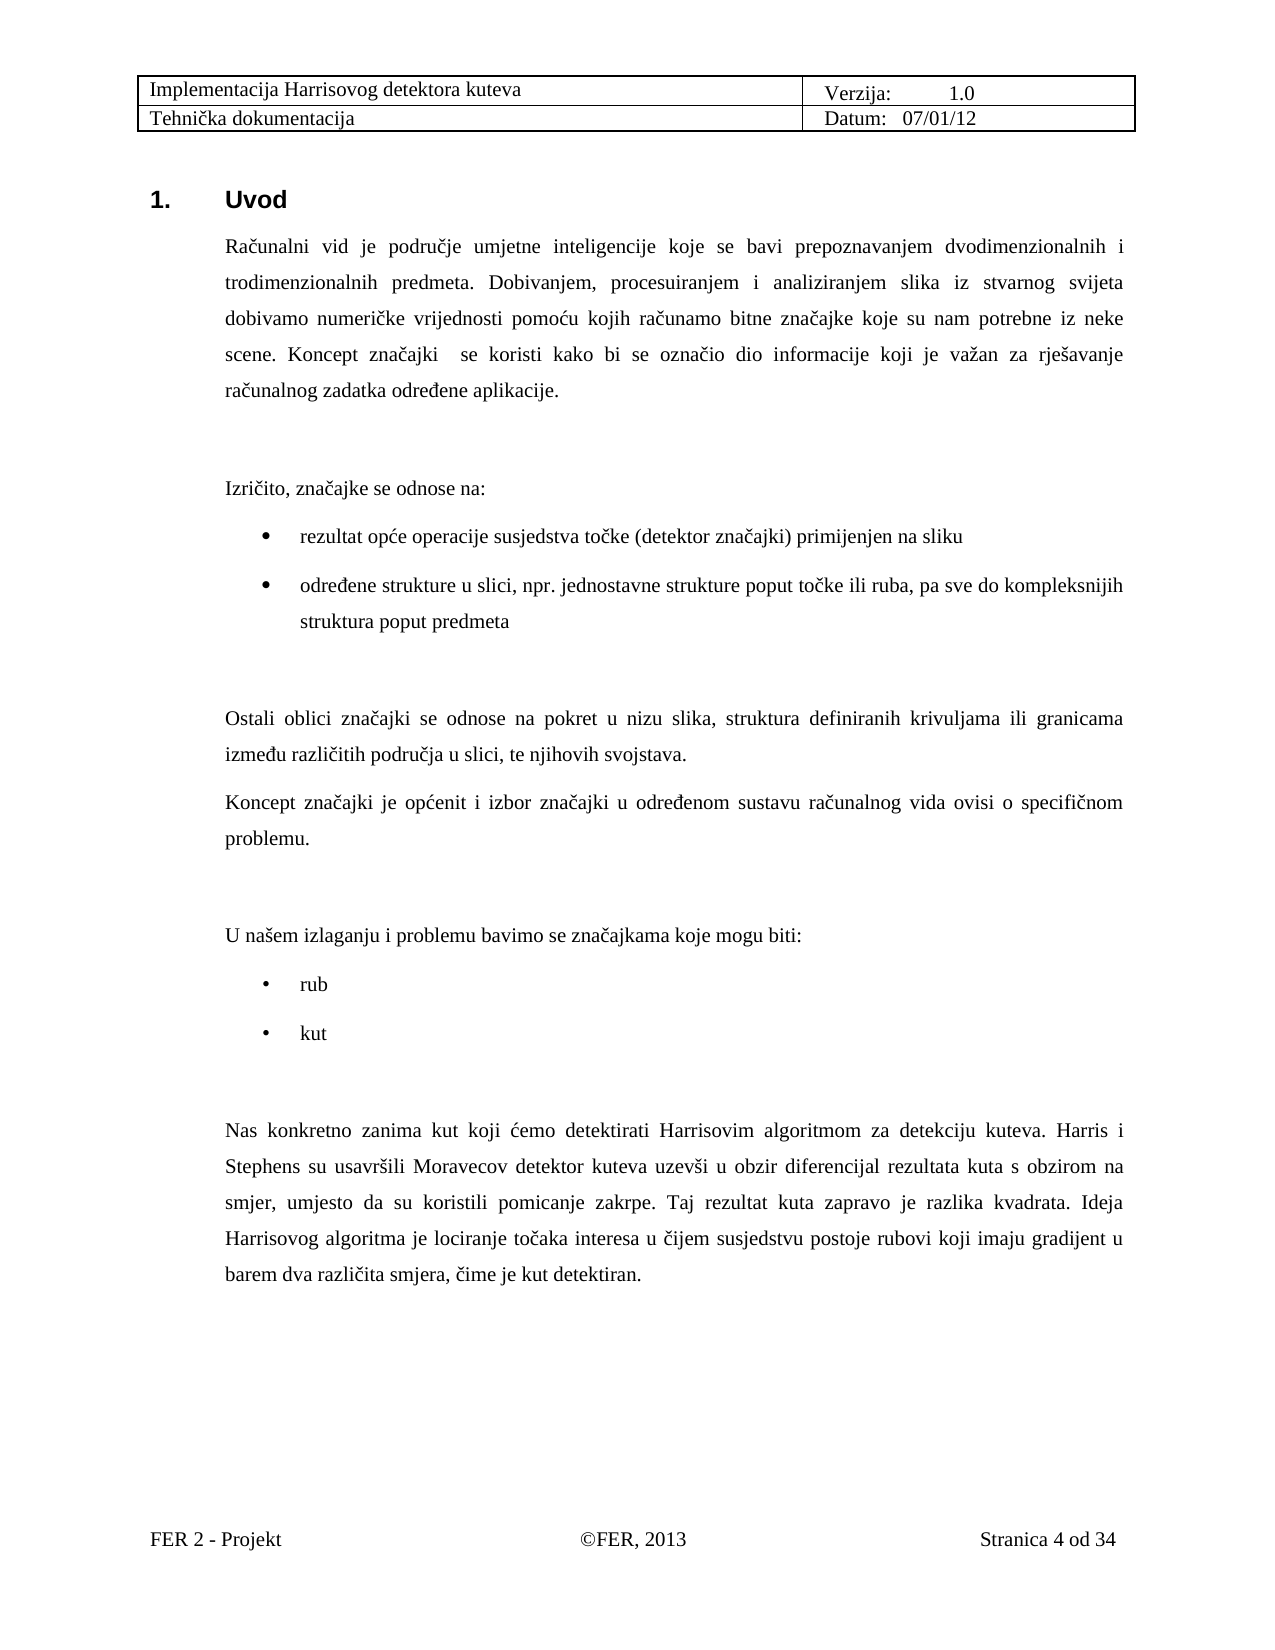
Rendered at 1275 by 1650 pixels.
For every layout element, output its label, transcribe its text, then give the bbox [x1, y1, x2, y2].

list rub [262, 972, 1125, 996]
list određene strukture u slici, npr. jednostavne strukture poput točke ili ruba, pa sve do kompleksnijih struktura poput predmeta [262, 572, 1125, 633]
list rezultat opće operacije susjedstva točke (detektor značajki) primijenjen na sliku [262, 524, 1125, 548]
text Koncept značajki je općenit i izbor značajki u određenom sustavu računalnog vida ovisi o specifičnom problemu. [225, 790, 1125, 850]
text Izričito, značajke se odnose na: [225, 475, 1125, 499]
text Ostali oblici značajki se odnose na pokret u nizu slika, struktura definiranih krivuljama ili granicama između različitih područja u slici, te njihovih svojstava. [225, 706, 1125, 766]
text Nas konkretno zanima kut koji ćemo detektirati Harrisovim algoritmom za detekciju kuteva. Harris i Stephens su usavršili Moravecov detektor kuteva uzevši u obzir diferencijal rezultata kuta s obzirom na smjer, umjesto da su koristili pomicanje zakrpe. Taj rezultat kuta zapravo je razlika kvadrata. Ideja Harrisovog algoritma je lociranje točaka interesa u čijem susjedstvu postoje rubovi koji imaju gradijent u barem dva različita smjera, čime je kut detektiran. [225, 1117, 1125, 1286]
text U našem izlaganju i problemu bavimo se značajkama koje mogu biti: [225, 923, 1125, 947]
subtitle Uvod [150, 185, 1125, 213]
list kut [262, 1020, 1125, 1044]
text Računalni vid je područje umjetne inteligencije koje se bavi prepoznavanjem dvodimenzionalnih i trodimenzionalnih predmeta. Dobivanjem, procesuiranjem i analiziranjem slika iz stvarnog svijeta dobivamo numeričke vrijednosti pomoću kojih računamo bitne značajke koje su nam potrebne iz neke scene. Koncept značajki se koristi kako bi se označio dio informacije koji je važan za rješavanje računalnog zadatka određene aplikacije. [225, 234, 1125, 402]
